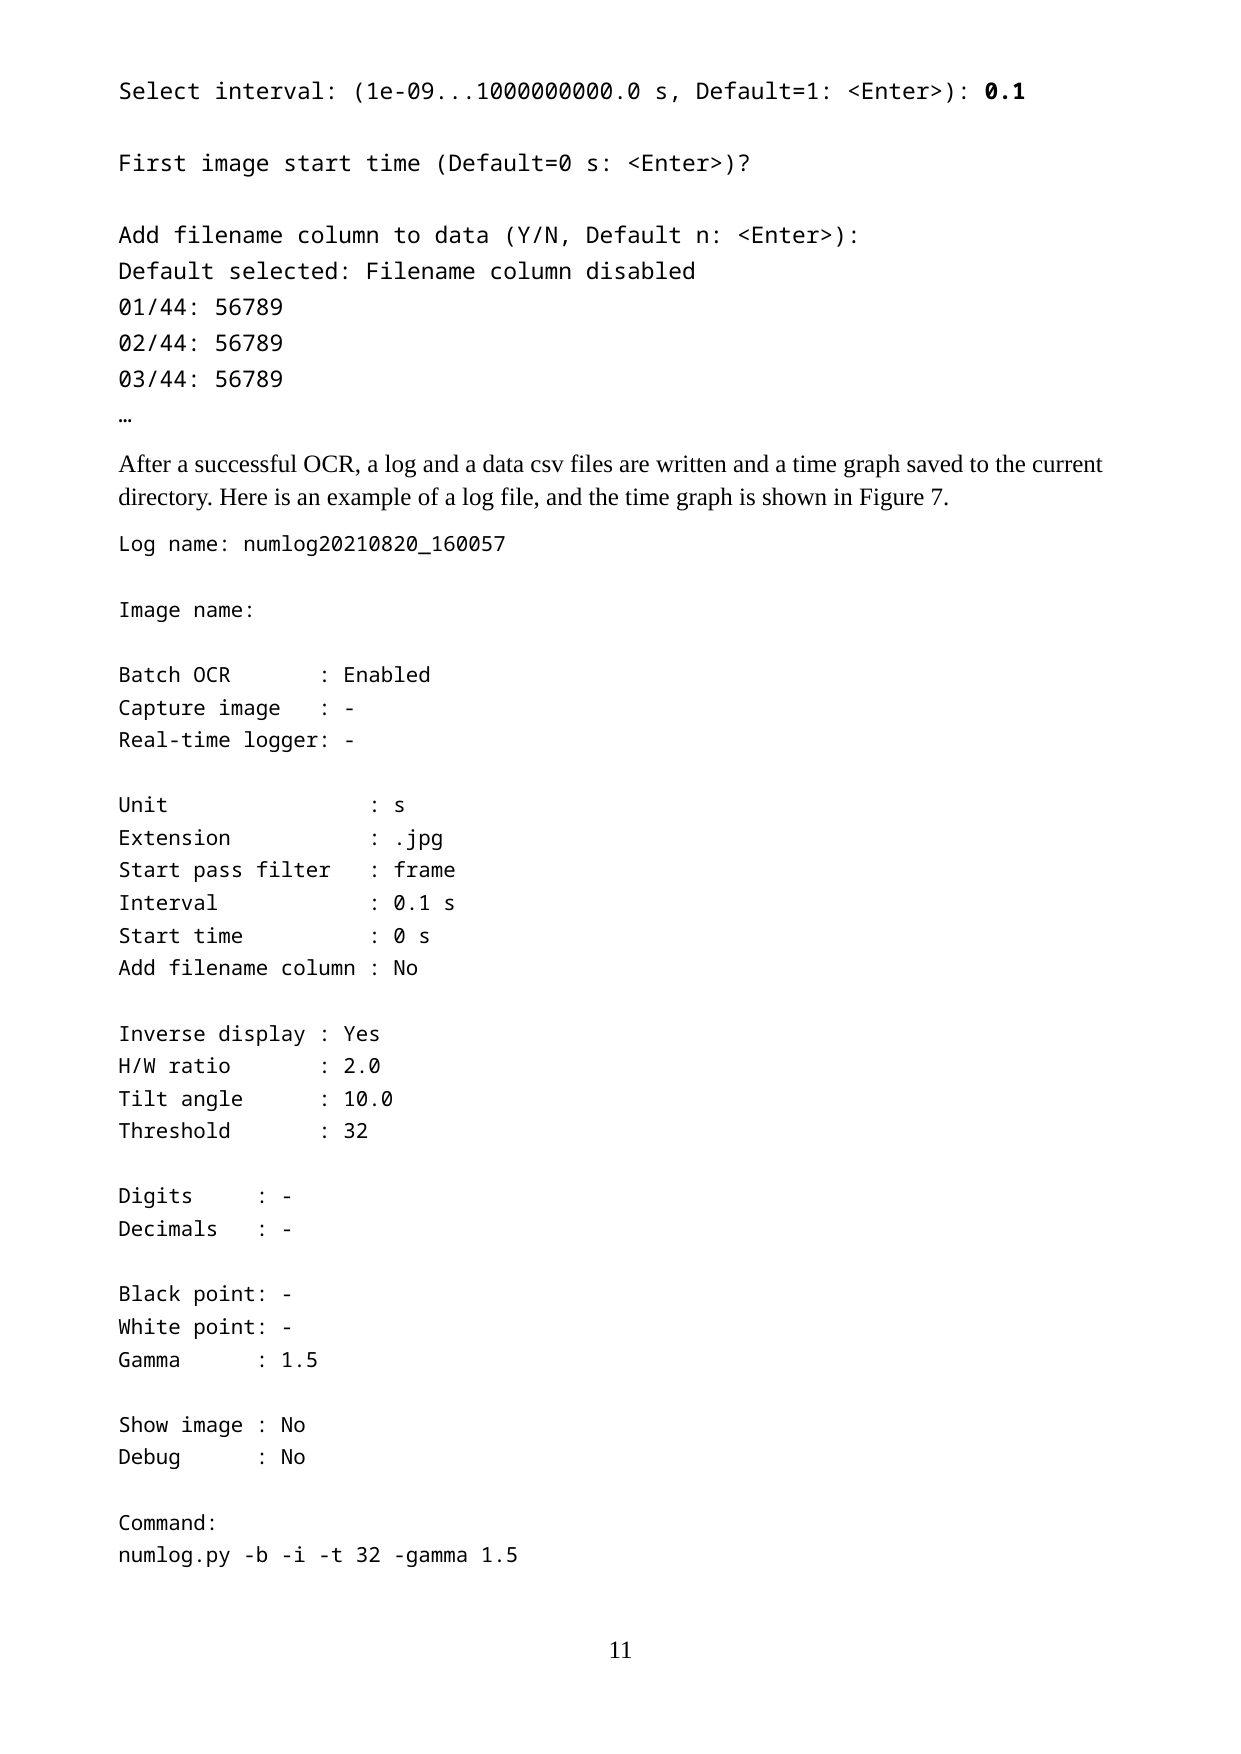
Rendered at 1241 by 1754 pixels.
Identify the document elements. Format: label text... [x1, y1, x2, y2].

text Select interval: (1e-09...1000000000.0 s, Default=1: <Enter>): 0.1 First image start time (Default=0 s: <Enter>)? Add filename column to data (Y/N, Default n: <Enter>): Default selected: Filename column disabled 01/44: 56789 02/44: 56789 03/44: 56789 … [118, 75, 1122, 430]
text Log name: numlog20210820_160057 Image name: Batch OCR : Enabled Capture image : - Real-time logger: - Unit : s Extension : .jpg Start pass filter : frame Interval : 0.1 s Start time : 0 s Add filename column : No Inverse display : Yes H/W ratio : 2.0 Tilt angle : 10.0 Threshold : 32 Digits : - Decimals : - Black point: - White point: - Gamma : 1.5 Show image : No Debug : No Command: numlog.py -b -i -t 32 -gamma 1.5 [118, 529, 1122, 1569]
text After a successful OCR, a log and a data csv files are written and a time graph saved to the current directory. Here is an example of a log file, and the time graph is shown in Figure 7. [118, 449, 1122, 511]
